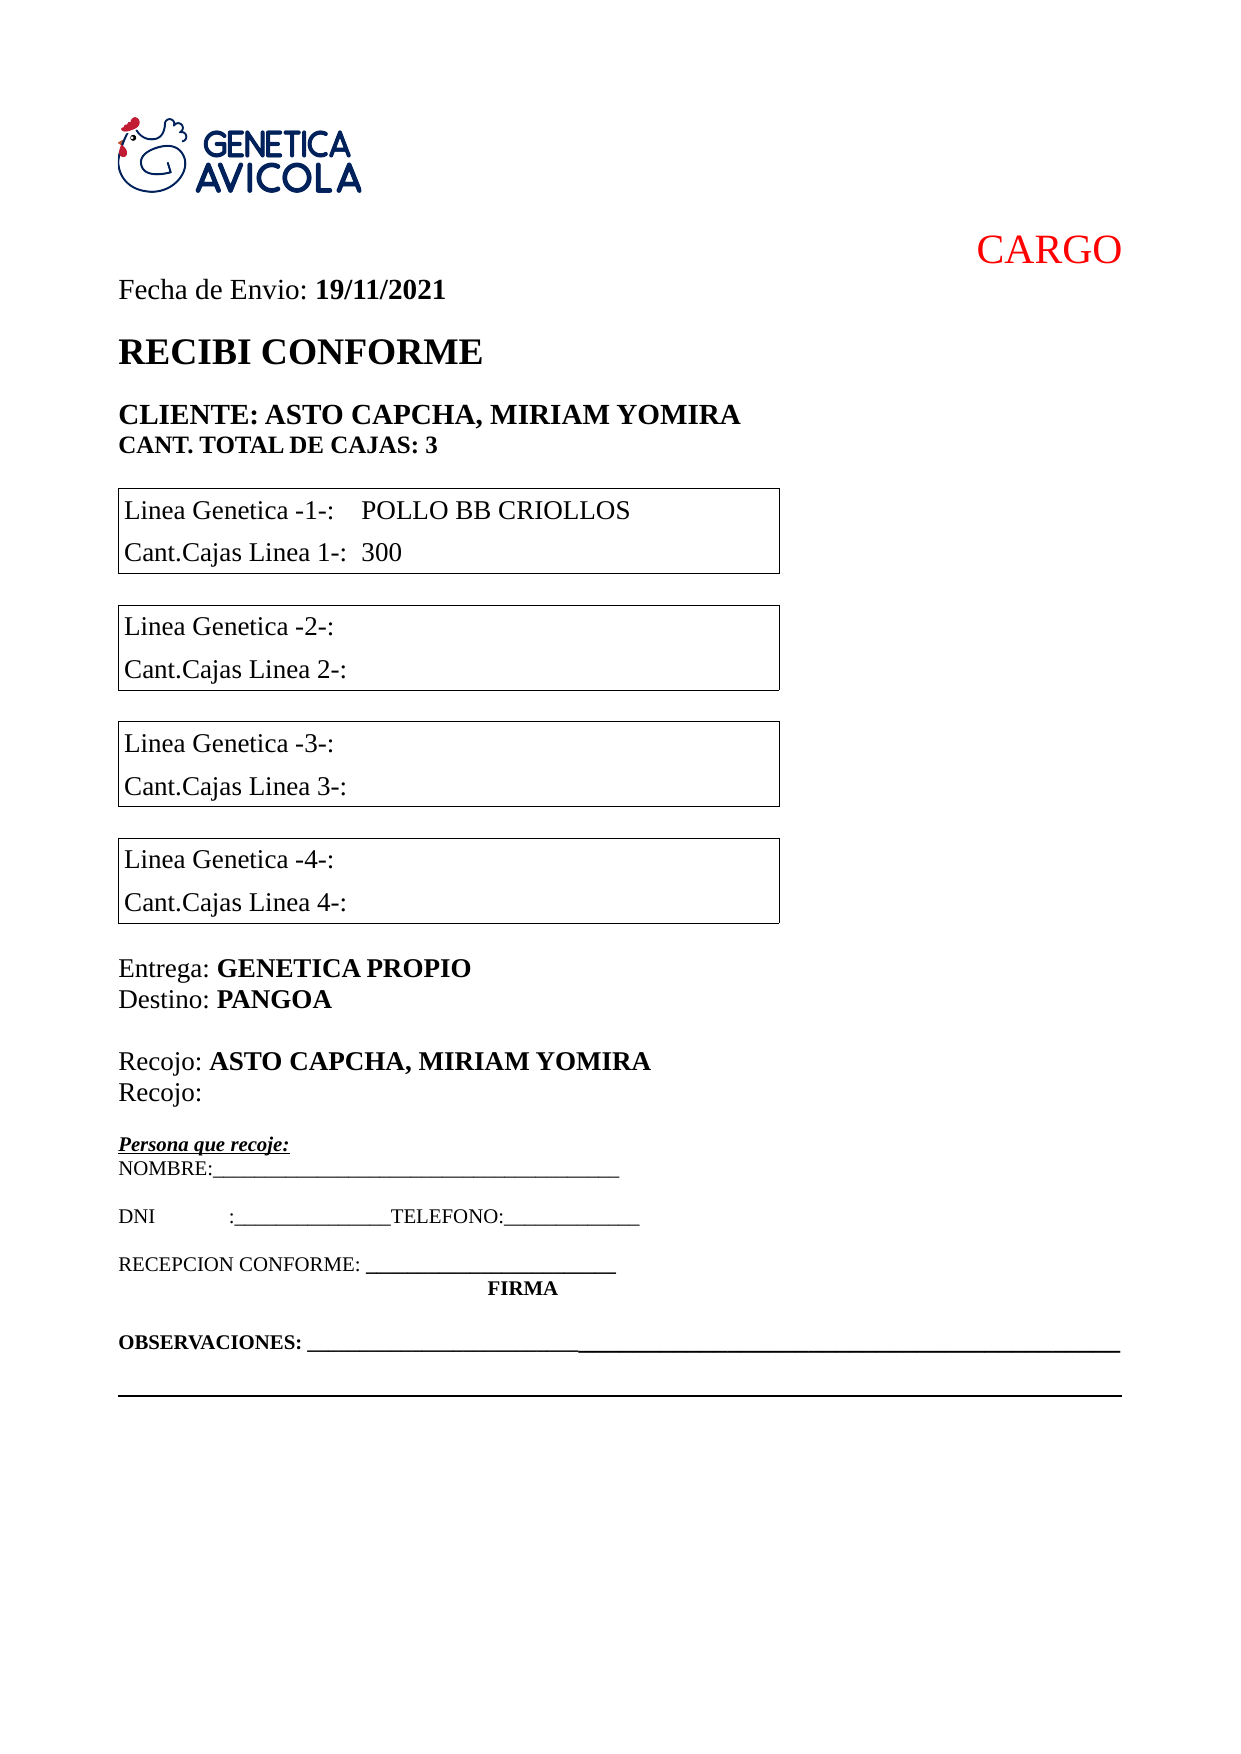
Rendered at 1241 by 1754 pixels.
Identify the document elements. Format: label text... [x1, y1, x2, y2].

table_cell [356, 839, 779, 880]
table_cell Linea Genetica -4-: [119, 839, 356, 880]
table_cell [118, 691, 356, 721]
table_cell Linea Genetica -2-: [119, 606, 356, 647]
table_header POLLO BB CRIOLLOS [356, 489, 779, 531]
text FIRMA [118, 1276, 1122, 1300]
picture [117, 117, 362, 193]
text RECIBI CONFORME [118, 330, 1122, 373]
text Destino: PANGOA [118, 983, 1122, 1014]
table_cell Linea Genetica -3-: [119, 722, 356, 764]
table_cell [118, 807, 356, 838]
table_cell Cant.Cajas Linea 3-: [119, 764, 356, 806]
table_cell [356, 574, 779, 604]
table_cell Cant.Cajas Linea 1-: [119, 531, 356, 573]
text NOMBRE:_______________________________________ [118, 1156, 1122, 1180]
text OBSERVACIONES: __________________________________________________________________ [118, 1324, 1122, 1355]
text CANT. TOTAL DE CAJAS: 3 [118, 431, 1122, 459]
table_header Linea Genetica -1-: [119, 489, 356, 531]
table_cell [356, 647, 779, 690]
text Fecha de Envio: 19/11/2021 [118, 272, 1122, 306]
table_cell [118, 574, 356, 604]
table_cell 300 [356, 531, 779, 573]
text Persona que recoje: [118, 1132, 1122, 1156]
table_cell [356, 764, 779, 806]
text DNI :_______________TELEFONO:_____________ [118, 1204, 1122, 1228]
text Entrega: GENETICA PROPIO [118, 952, 1122, 983]
table_cell Cant.Cajas Linea 4-: [119, 880, 356, 923]
text CLIENTE: ASTO CAPCHA, MIRIAM YOMIRA [118, 397, 1122, 431]
text CARGO [118, 224, 1122, 272]
table_cell [356, 807, 779, 838]
table_cell [356, 691, 779, 721]
text RECEPCION CONFORME: ________________________ [118, 1252, 1122, 1276]
text Recojo: ASTO CAPCHA, MIRIAM YOMIRA [118, 1045, 1122, 1076]
table_cell [356, 606, 779, 647]
table_cell [356, 880, 779, 923]
text Recojo: [118, 1076, 1122, 1108]
table_cell Cant.Cajas Linea 2-: [119, 647, 356, 690]
table_cell [356, 722, 779, 764]
